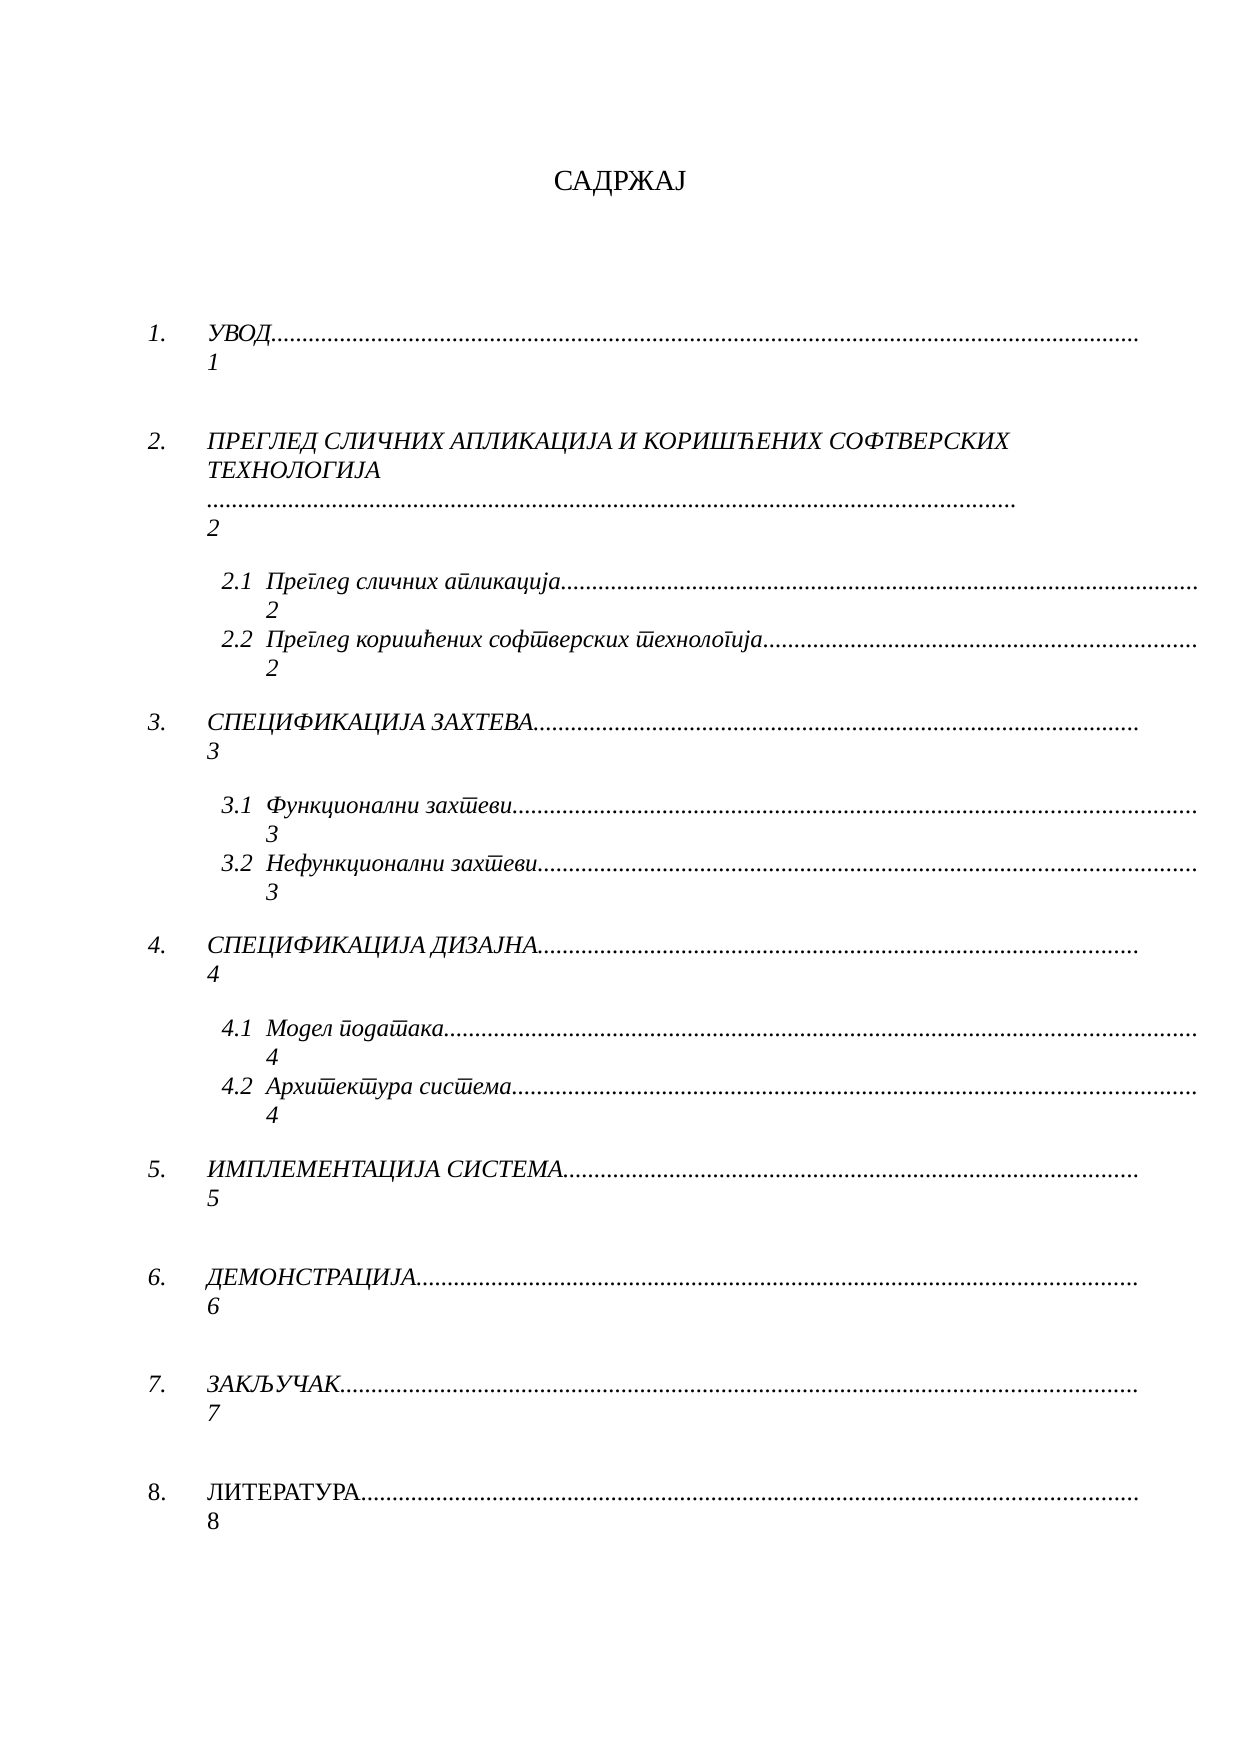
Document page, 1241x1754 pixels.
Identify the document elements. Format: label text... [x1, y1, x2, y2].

text 5. ИМПЛЕМЕНТАЦИЈА СИСТЕМА 5 [148, 1154, 1017, 1212]
text 2.2 Преглед коришћених софтверских технологија 2 [221, 624, 963, 682]
text 3.2 Нефункционални захтеви 3 [221, 848, 963, 905]
text САДРЖАЈ [148, 163, 1092, 197]
text 4.1 Модел података 4 [221, 1013, 963, 1071]
text 8. ЛИТЕРАТУРА 8 [148, 1477, 1017, 1535]
text 4.2 Архитектура система 4 [221, 1071, 963, 1129]
text 3.1 Функционални захтеви 3 [221, 790, 963, 848]
text 6. ДЕМОНСТРАЦИЈА 6 [148, 1262, 1017, 1319]
text 7. ЗАКЉУЧАК 7 [148, 1369, 1017, 1427]
text 2. ПРЕГЛЕД СЛИЧНИХ АПЛИКАЦИЈА И КОРИШЋЕНИХ СОФТВЕРСКИХ ТЕХНОЛОГИЈА 2 [148, 426, 1017, 541]
text 1. УВОД 1 [148, 318, 1017, 376]
text 4. СПЕЦИФИКАЦИЈА ДИЗАЈНА 4 [148, 930, 1017, 988]
text 2.1 Преглед сличних апликација 2 [221, 566, 963, 624]
text 3. СПЕЦИФИКАЦИЈА ЗАХТЕВА 3 [148, 707, 1017, 765]
